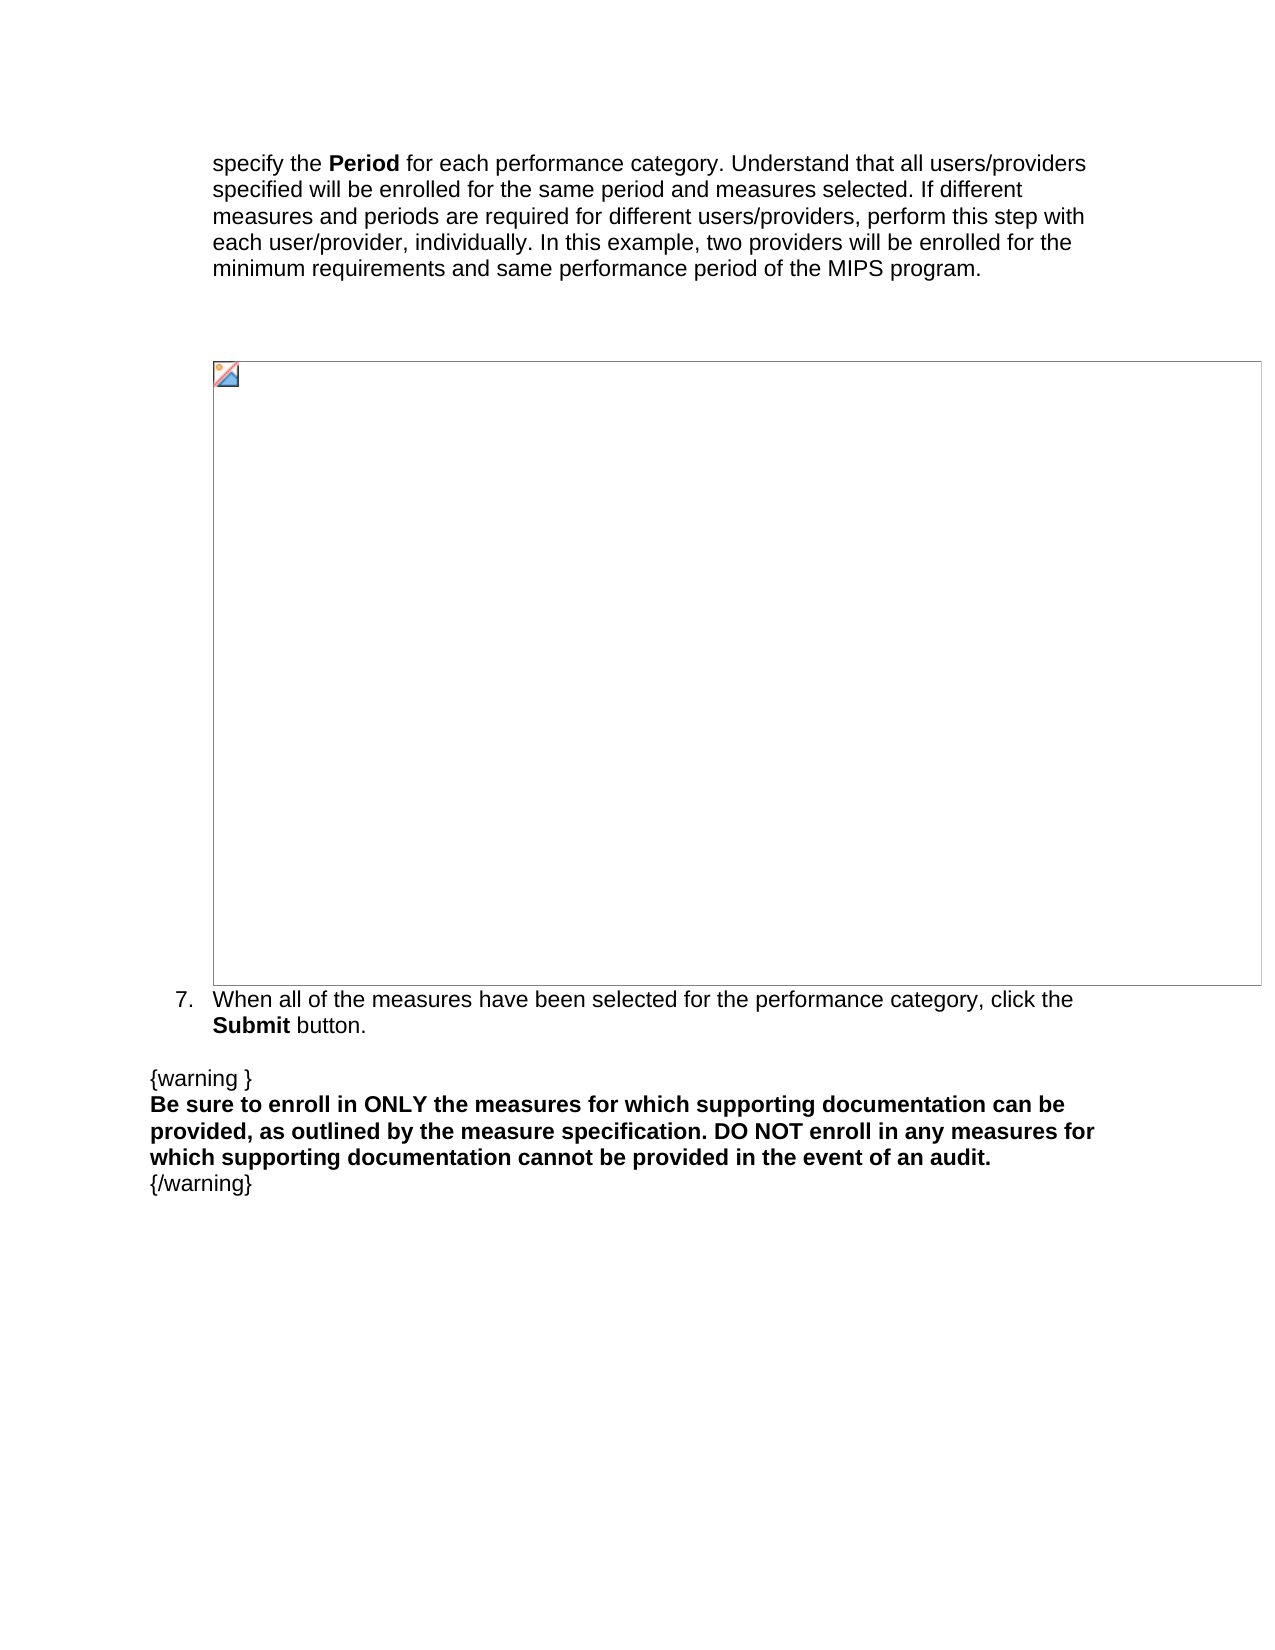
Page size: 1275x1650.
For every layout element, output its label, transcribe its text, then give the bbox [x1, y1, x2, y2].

list specify the Period for each performance category. Understand that all users/providers specified will be enrolled for the same period and measures selected. If different measures and periods are required for different users/providers, perform this step with each user/provider, individually. In this example, two providers will be enrolled for the minimum requirements and same performance period of the MIPS program. [175, 150, 1125, 986]
text {warning } Be sure to enroll in ONLY the measures for which supporting documentation can be provided, as outlined by the measure specification. DO NOT enroll in any measures for which supporting documentation cannot be provided in the event of an audit. {/warning} [150, 1065, 1125, 1249]
list When all of the measures have been selected for the performance category, click the Submit button. [175, 986, 1125, 1065]
